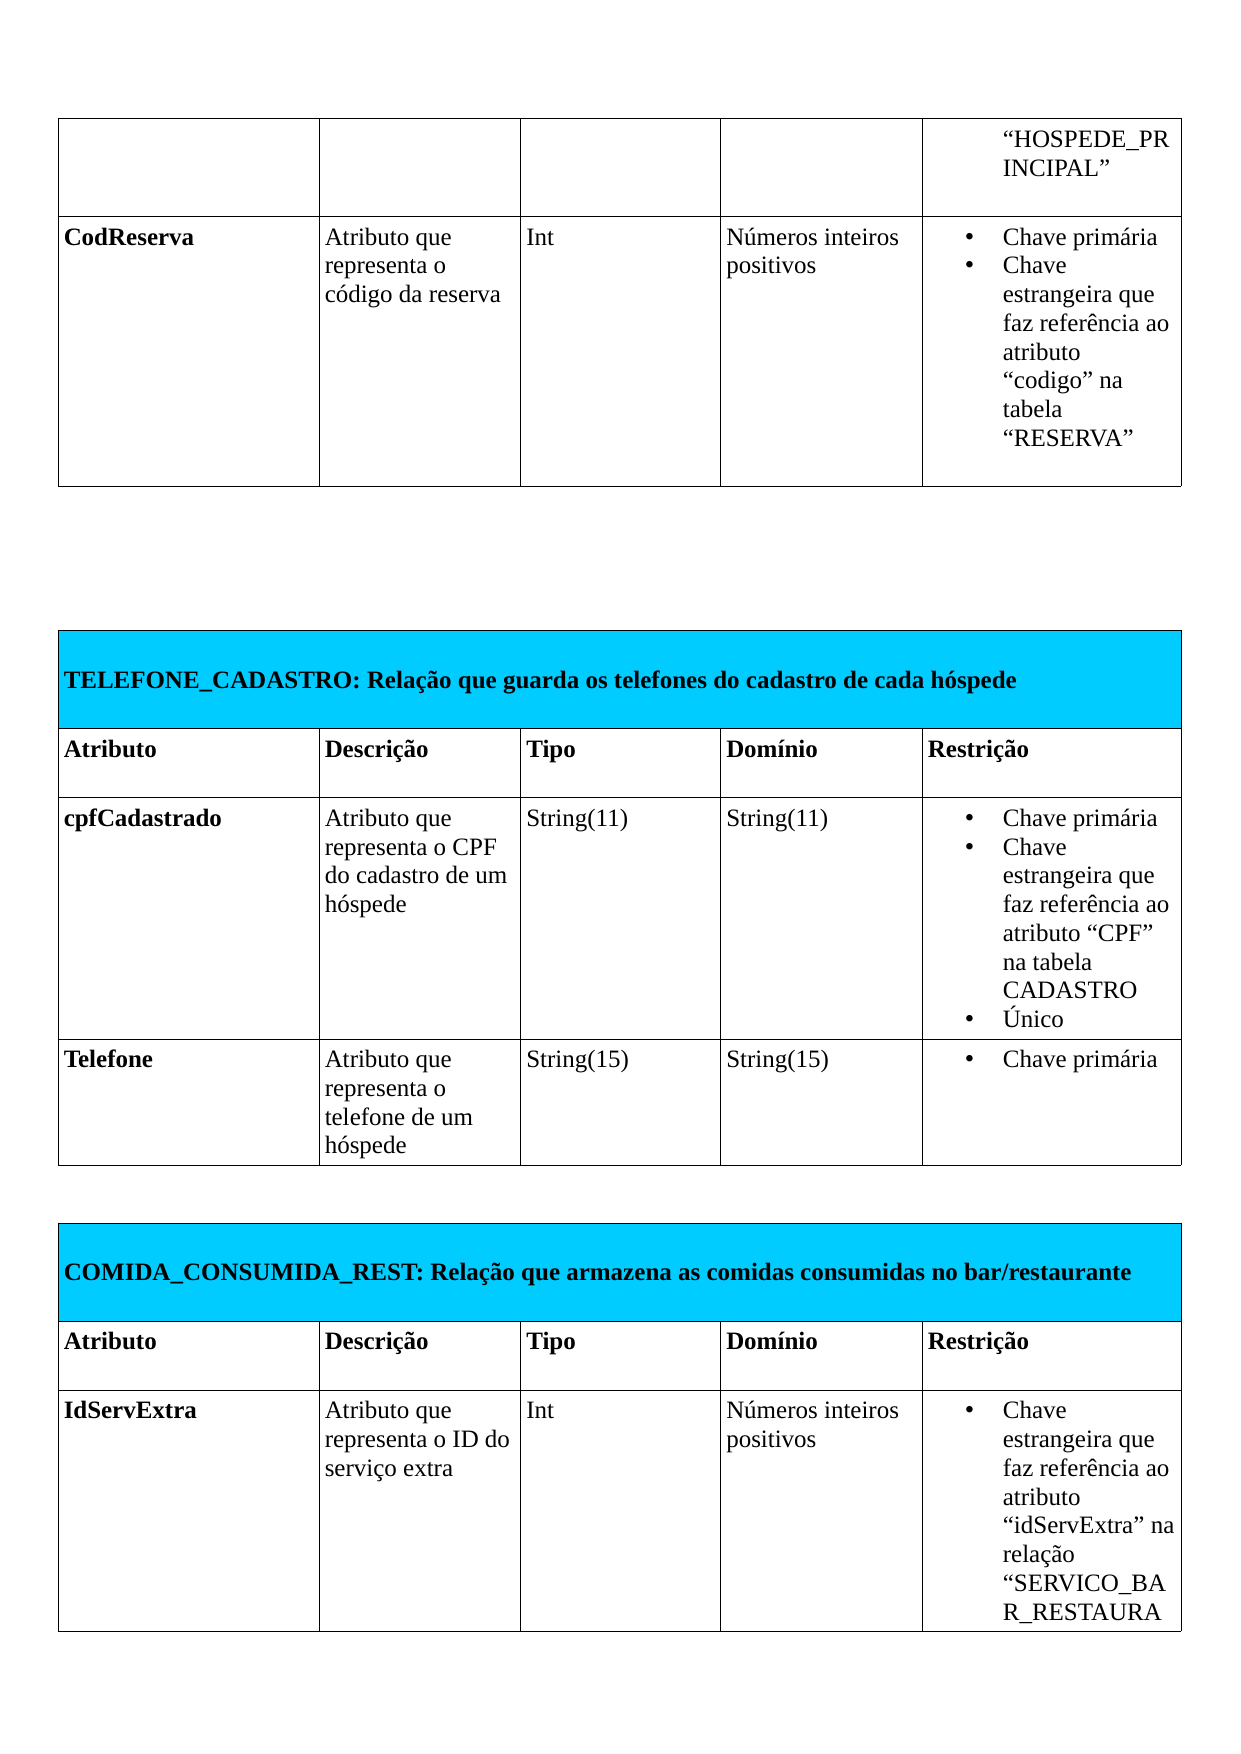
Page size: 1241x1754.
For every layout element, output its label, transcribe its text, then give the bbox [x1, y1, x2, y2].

table_cell String(15) [721, 1040, 922, 1165]
table_cell Números inteiros positivos [721, 1391, 922, 1631]
table_cell Restrição [923, 729, 1181, 797]
table_cell Números inteiros positivos [721, 217, 922, 486]
table_cell Telefone [59, 1040, 319, 1165]
table_cell Atributo que representa o ID do serviço extra [320, 1391, 520, 1631]
table_header COMIDA_CONSUMIDA_REST: Relação que armazena as comidas consumidas no bar/restaurante [59, 1224, 1181, 1321]
table_cell Atributo [59, 729, 319, 797]
table_cell String(11) [721, 798, 922, 1038]
table_cell [59, 119, 319, 216]
table_cell Descrição [320, 1322, 520, 1389]
table_cell [320, 119, 520, 216]
table_cell Chave primária Chave estrangeira que faz referência ao atributo “CPF” na tabela CADASTRO Único [923, 798, 1181, 1038]
table_cell Int [521, 217, 720, 486]
table_cell Atributo [59, 1322, 319, 1389]
table_header TELEFONE_CADASTRO: Relação que guarda os telefones do cadastro de cada hóspede [59, 631, 1181, 728]
table_cell Tipo [521, 1322, 720, 1389]
table_cell String(11) [521, 798, 720, 1038]
table_cell Atributo que representa o CPF do cadastro de um hóspede [320, 798, 520, 1038]
table_cell Chave primária [923, 1040, 1181, 1165]
table_cell [521, 119, 720, 216]
table_cell Descrição [320, 729, 520, 797]
table_cell Atributo que representa o código da reserva [320, 217, 520, 486]
table_cell Domínio [721, 1322, 922, 1389]
table_cell Domínio [721, 729, 922, 797]
table_cell “HOSPEDE_PRINCIPAL” [923, 119, 1181, 216]
table_cell [721, 119, 922, 216]
table_cell IdServExtra [59, 1391, 319, 1631]
table_cell cpfCadastrado [59, 798, 319, 1038]
table_cell Chave estrangeira que faz referência ao atributo “idServExtra” na relação “SERVICO_BAR_RESTAURANTE” Chave Primaria [923, 1391, 1181, 1631]
table_cell CodReserva [59, 217, 319, 486]
table_cell Tipo [521, 729, 720, 797]
table_cell Chave primária Chave estrangeira que faz referência ao atributo “codigo” na tabela “RESERVA” [923, 217, 1181, 486]
table_cell Atributo que representa o telefone de um hóspede [320, 1040, 520, 1165]
table_cell String(15) [521, 1040, 720, 1165]
table_cell Restrição [923, 1322, 1181, 1389]
table_cell Int [521, 1391, 720, 1631]
